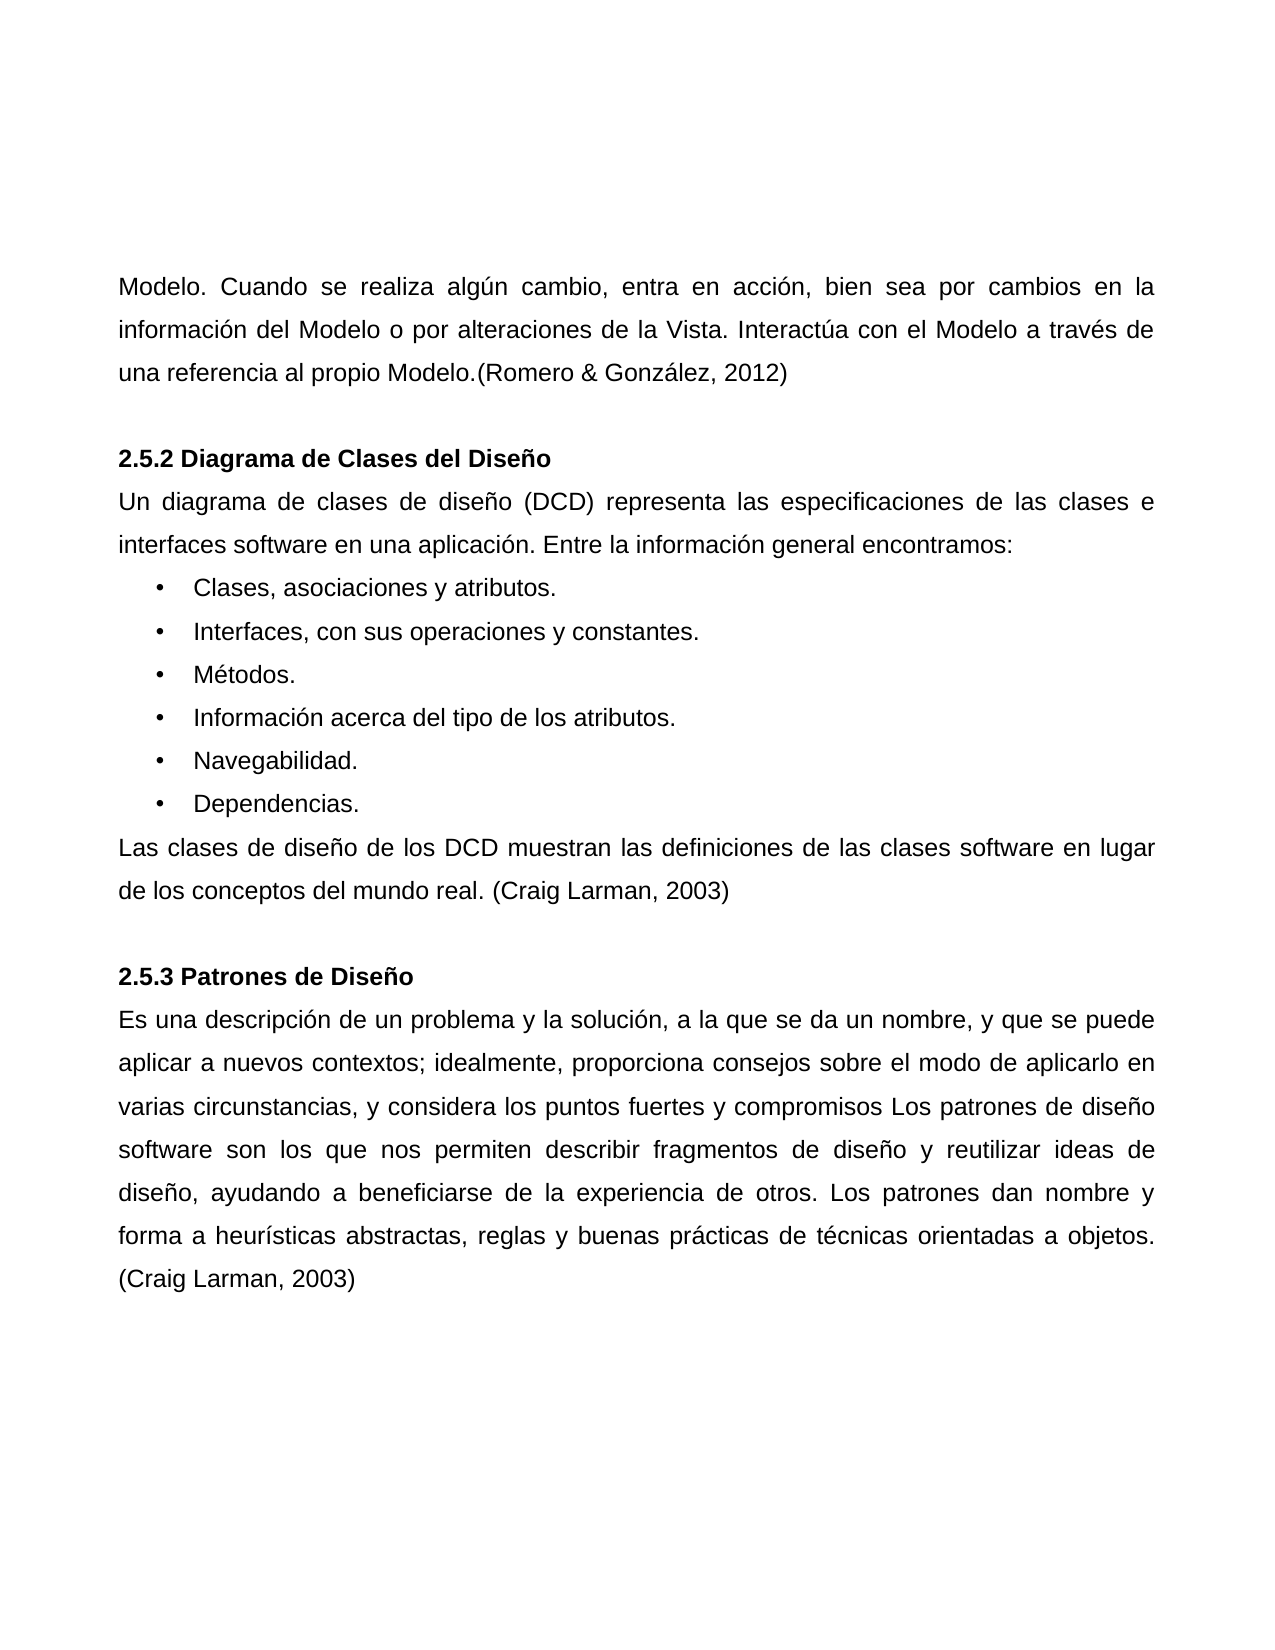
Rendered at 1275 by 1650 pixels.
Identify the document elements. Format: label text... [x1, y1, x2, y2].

text Un diagrama de clases de diseño (DCD) representa las especificaciones de las clases e interfaces software en una aplicación. Entre la información general encontramos: [118, 487, 1157, 559]
list Métodos. [156, 660, 1157, 689]
list Interfaces, con sus operaciones y constantes. [156, 617, 1157, 645]
text 2.5.3 Patrones de Diseño [118, 962, 1157, 991]
text Es una descripción de un problema y la solución, a la que se da un nombre, y que se puede aplicar a nuevos contextos; idealmente, proporciona consejos sobre el modo de aplicarlo en varias circunstancias, y considera los puntos fuertes y compromisos Los patrones de diseño software son los que nos permiten describir fragmentos de diseño y reutilizar ideas de diseño, ayudando a beneficiarse de la experiencia de otros. Los patrones dan nombre y forma a heurísticas abstractas, reglas y buenas prácticas de técnicas orientadas a objetos. (Craig Larman, 2003) [118, 1005, 1157, 1293]
text Las clases de diseño de los DCD muestran las definiciones de las clases software en lugar de los conceptos del mundo real. (Craig Larman, 2003) [118, 833, 1157, 904]
list Información acerca del tipo de los atributos. [156, 703, 1157, 732]
list Clases, asociaciones y atributos. [156, 573, 1157, 602]
list Dependencias. [156, 789, 1157, 818]
list Modelo. Cuando se realiza algún cambio, entra en acción, bien sea por cambios en la información del Modelo o por alteraciones de la Vista. Interactúa con el Modelo a través de una referencia al propio Modelo.(Romero & González, 2012) [118, 271, 1157, 386]
text 2.5.2 Diagrama de Clases del Diseño [118, 444, 1157, 473]
list Navegabilidad. [156, 746, 1157, 775]
